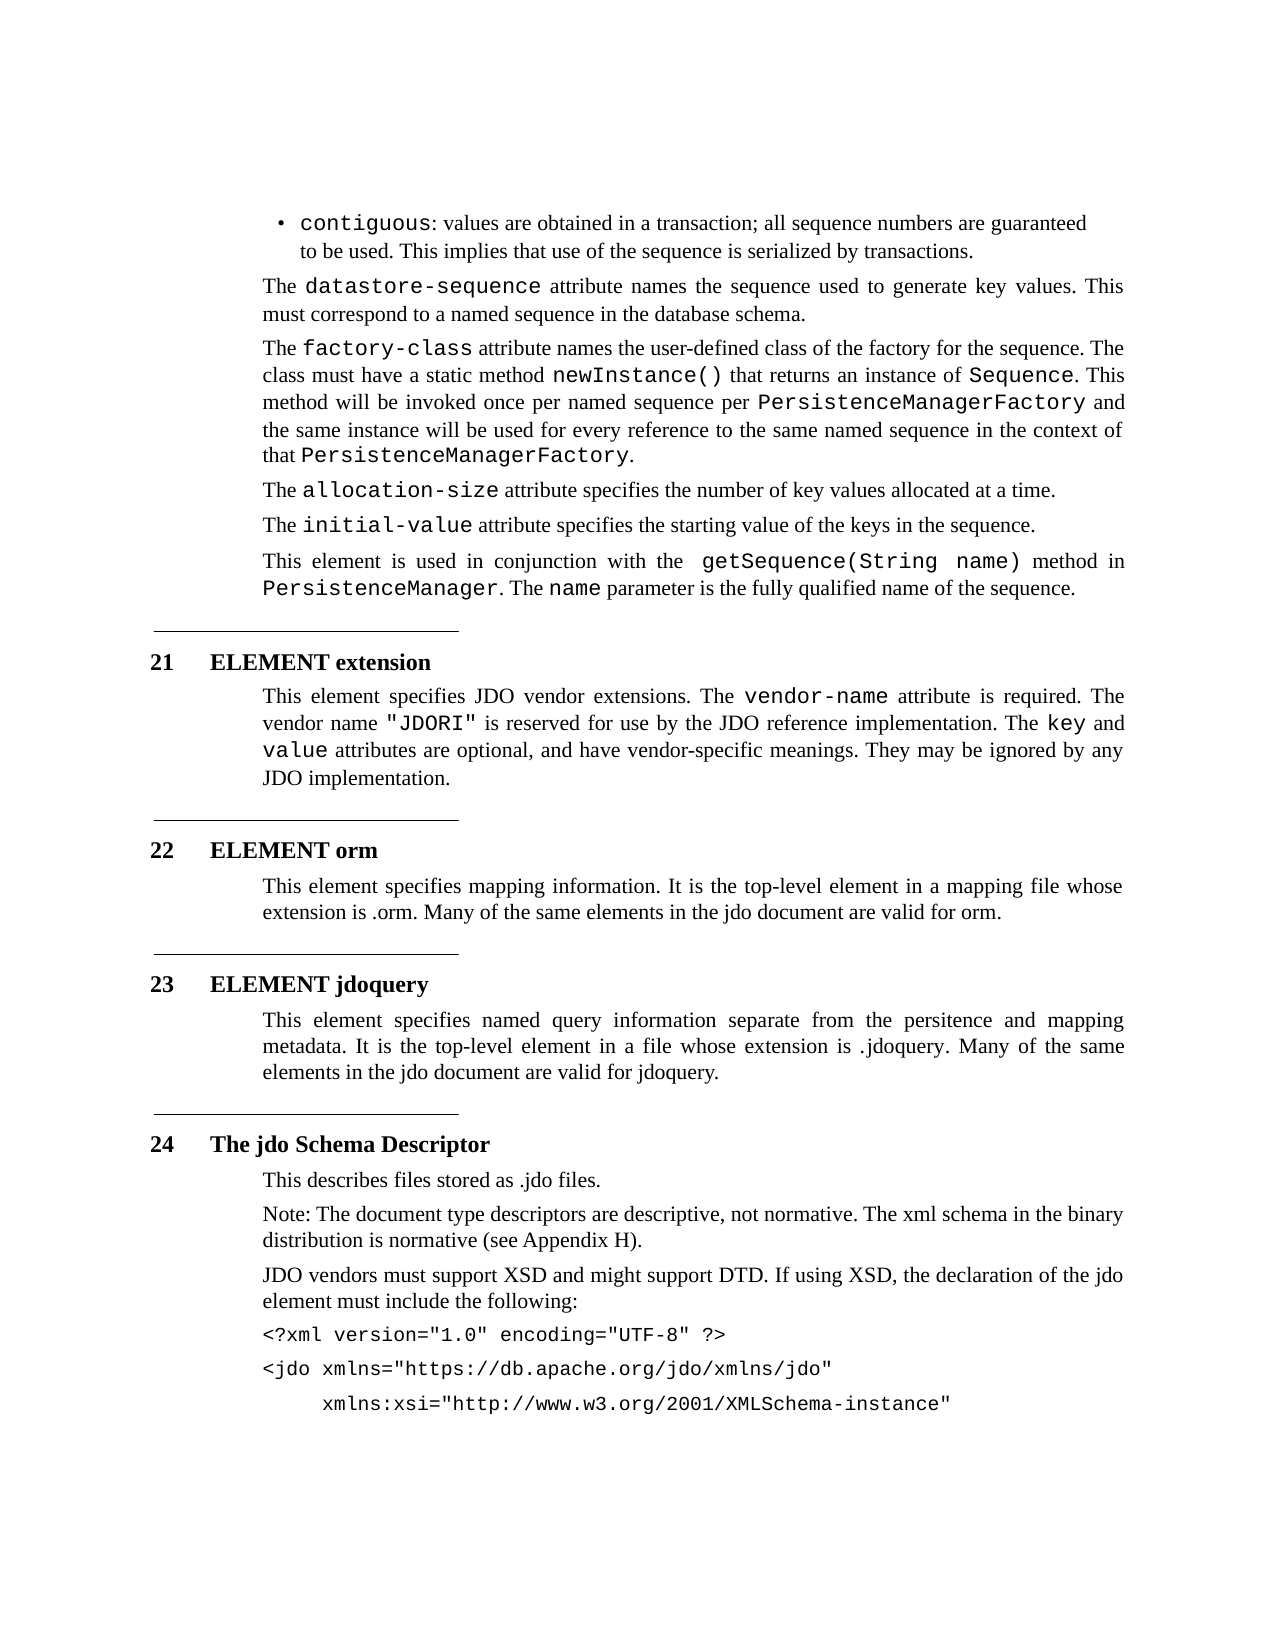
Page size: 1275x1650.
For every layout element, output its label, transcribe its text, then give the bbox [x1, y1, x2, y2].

text The allocation-size attribute specifies the number of key values allocated at a time. [262, 477, 1125, 504]
text The factory-class attribute names the user-defined class of the factory for the sequence. The class must have a static method newInstance() that returns an instance of Sequence. This method will be invoked once per named sequence per PersistenceManagerFactory and the same instance will be used for every reference to the same named sequence in the context of that PersistenceManagerFactory. [262, 335, 1125, 469]
text This element specifies mapping information. It is the top-level element in a mapping file whose extension is .orm. Many of the same elements in the jdo document are valid for orm. [262, 872, 1125, 924]
text This describes files stored as .jdo files. [262, 1166, 1125, 1192]
text <?xml version="1.0" encoding="UTF-8" ?> [262, 1321, 1125, 1347]
text JDO vendors must support XSD and might support DTD. If using XSD, the declaration of the jdo element must include the following: [262, 1261, 1125, 1313]
text This element is used in conjunction with the getSequence(String name) method in PersistenceManager. The name parameter is the fully qualified name of the sequence. [262, 548, 1125, 602]
text The initial-value attribute specifies the starting value of the keys in the sequence. [262, 512, 1125, 539]
text Note: The document type descriptors are descriptive, not normative. The xml schema in the binary distribution is normative (see Appendix H). [262, 1200, 1125, 1252]
text This element specifies named query information separate from the persitence and mapping metadata. It is the top-level element in a file whose extension is .jdoquery. Many of the same elements in the jdo document are valid for jdoquery. [262, 1006, 1125, 1084]
text <jdo xmlns="https://db.apache.org/jdo/xmlns/jdo" [262, 1356, 1125, 1382]
subtitle The jdo Schema Descriptor [150, 1130, 1125, 1158]
subtitle ELEMENT extension [150, 647, 1125, 675]
subtitle ELEMENT jdoquery [150, 970, 1125, 998]
text • contiguous: values are obtained in a transaction; all sequence numbers are guaranteed to be used. This implies that use of the sequence is serialized by transactions. [277, 210, 1087, 263]
subtitle ELEMENT orm [150, 836, 1125, 864]
text xmlns:xsi="http://www.w3.org/2001/XMLSchema-instance" [262, 1390, 1125, 1416]
text The datastore-sequence attribute names the sequence used to generate key values. This must correspond to a named sequence in the database schema. [262, 273, 1125, 326]
text This element specifies JDO vendor extensions. The vendor-name attribute is required. The vendor name "JDORI" is reserved for use by the JDO reference implementation. The key and value attributes are optional, and have vendor-specific meanings. They may be ignored by any JDO implementation. [262, 683, 1125, 790]
